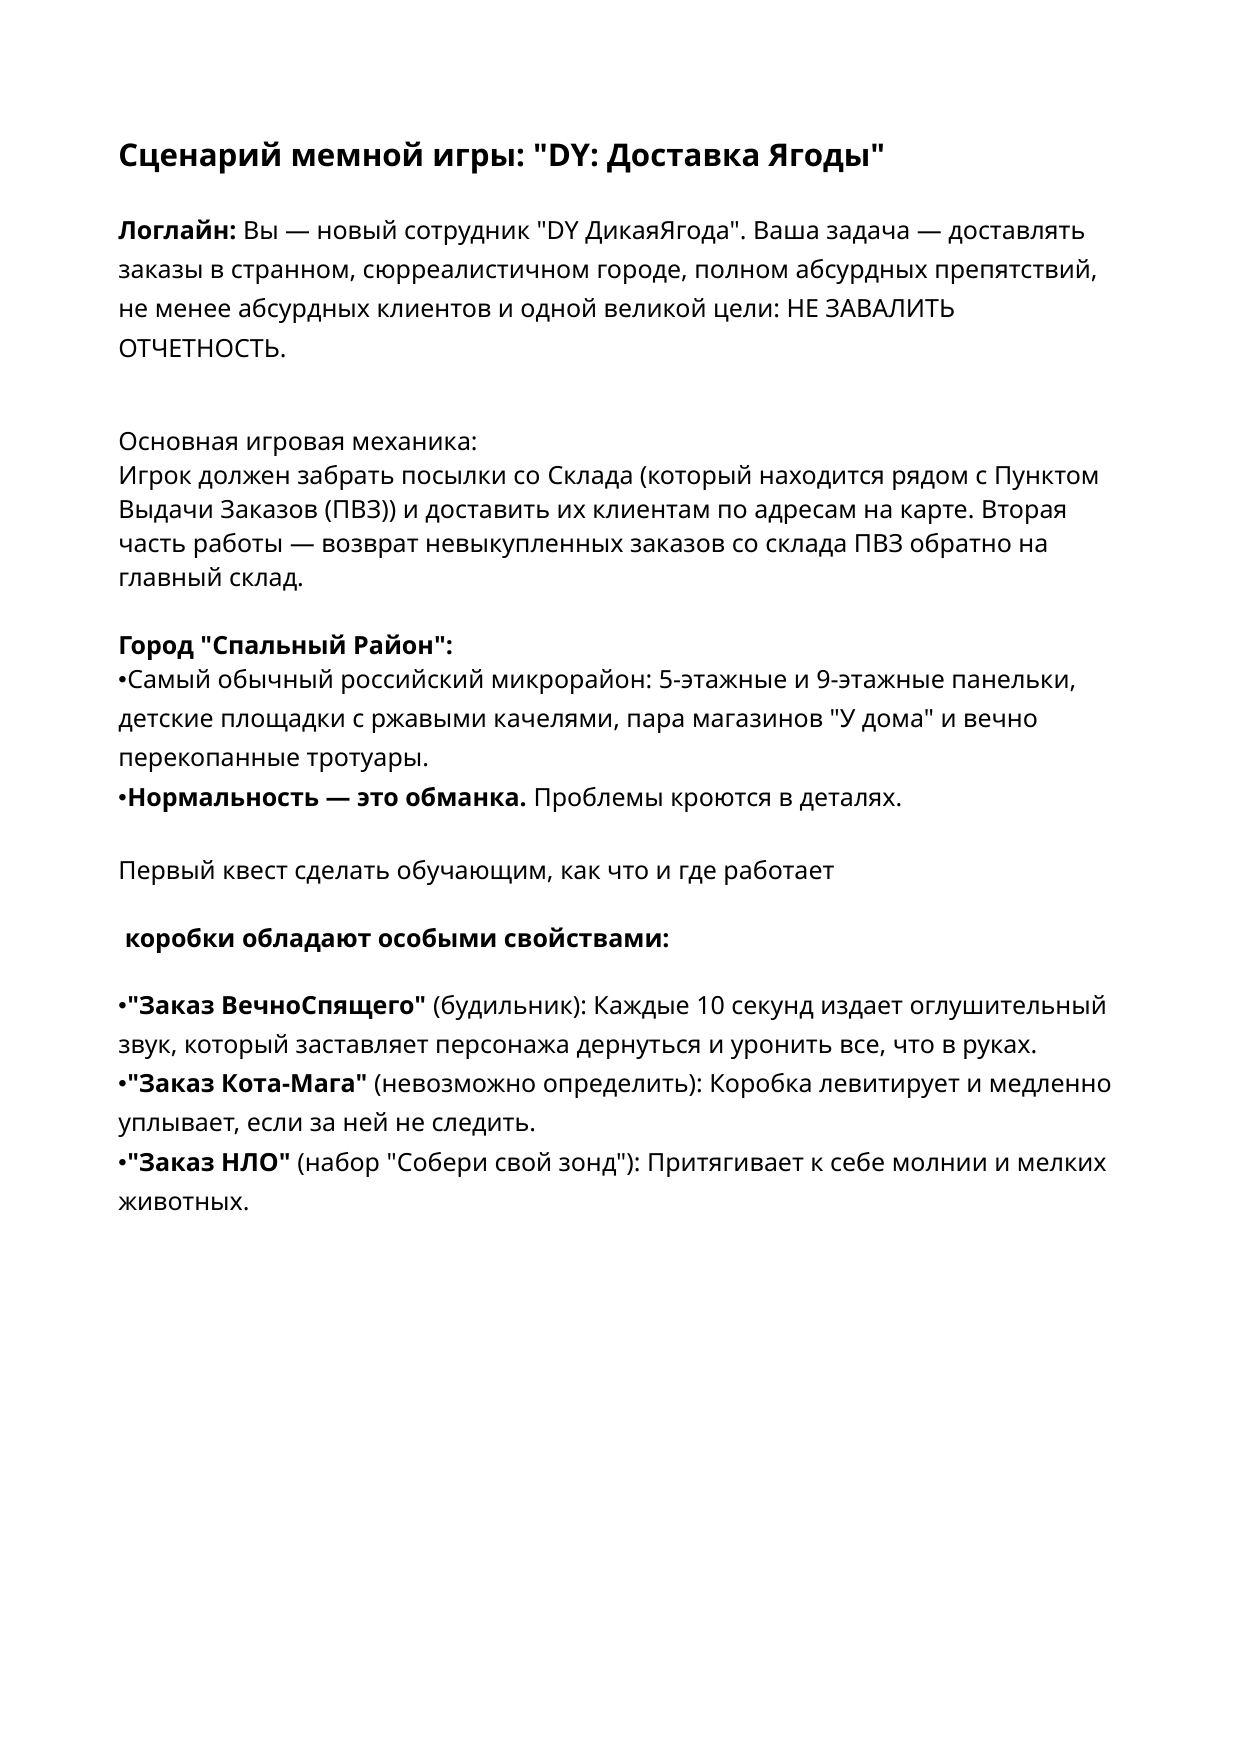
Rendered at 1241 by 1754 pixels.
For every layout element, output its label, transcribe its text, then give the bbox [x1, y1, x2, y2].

list "Заказ Кота-Мага" (невозможно определить): Коробка левитирует и медленно уплывает, если за ней не следить. [118, 1066, 1122, 1139]
list Нормальность — это обманка. Проблемы кроются в деталях. [118, 779, 1122, 813]
list "Заказ ВечноСпящего" (будильник): Каждые 10 секунд издает оглушительный звук, который заставляет персонажа дернуться и уронить все, что в руках. [118, 988, 1122, 1061]
text Первый квест сделать обучающим, как что и где работает коробки обладают особыми свойствами: [118, 818, 1122, 954]
list "Заказ НЛО" (набор "Собери свой зонд"): Притягивает к себе молнии и мелких животных. [118, 1144, 1122, 1217]
subtitle Сценарий мемной игры: "DY: Доставка Ягоды" [118, 133, 1122, 175]
text Логлайн: Вы — новый сотрудник "DY ДикаяЯгода". Ваша задача — доставлять заказы в странном, сюрреалистичном городе, полном абсурдных препятствий, не менее абсурдных клиентов и одной великой цели: НЕ ЗАВАЛИТЬ ОТЧЕТНОСТЬ. [118, 213, 1122, 364]
text Основная игровая механика: Игрок должен забрать посылки со Склада (который находится рядом с Пунктом Выдачи Заказов (ПВЗ)) и доставить их клиентам по адресам на карте. Вторая часть работы — возврат невыкупленных заказов со склада ПВЗ обратно на главный склад. Город "Спальный Район": [118, 394, 1122, 662]
list Самый обычный российский микрорайон: 5-этажные и 9-этажные панельки, детские площадки с ржавыми качелями, пара магазинов "У дома" и вечно перекопанные тротуары. [118, 662, 1122, 774]
